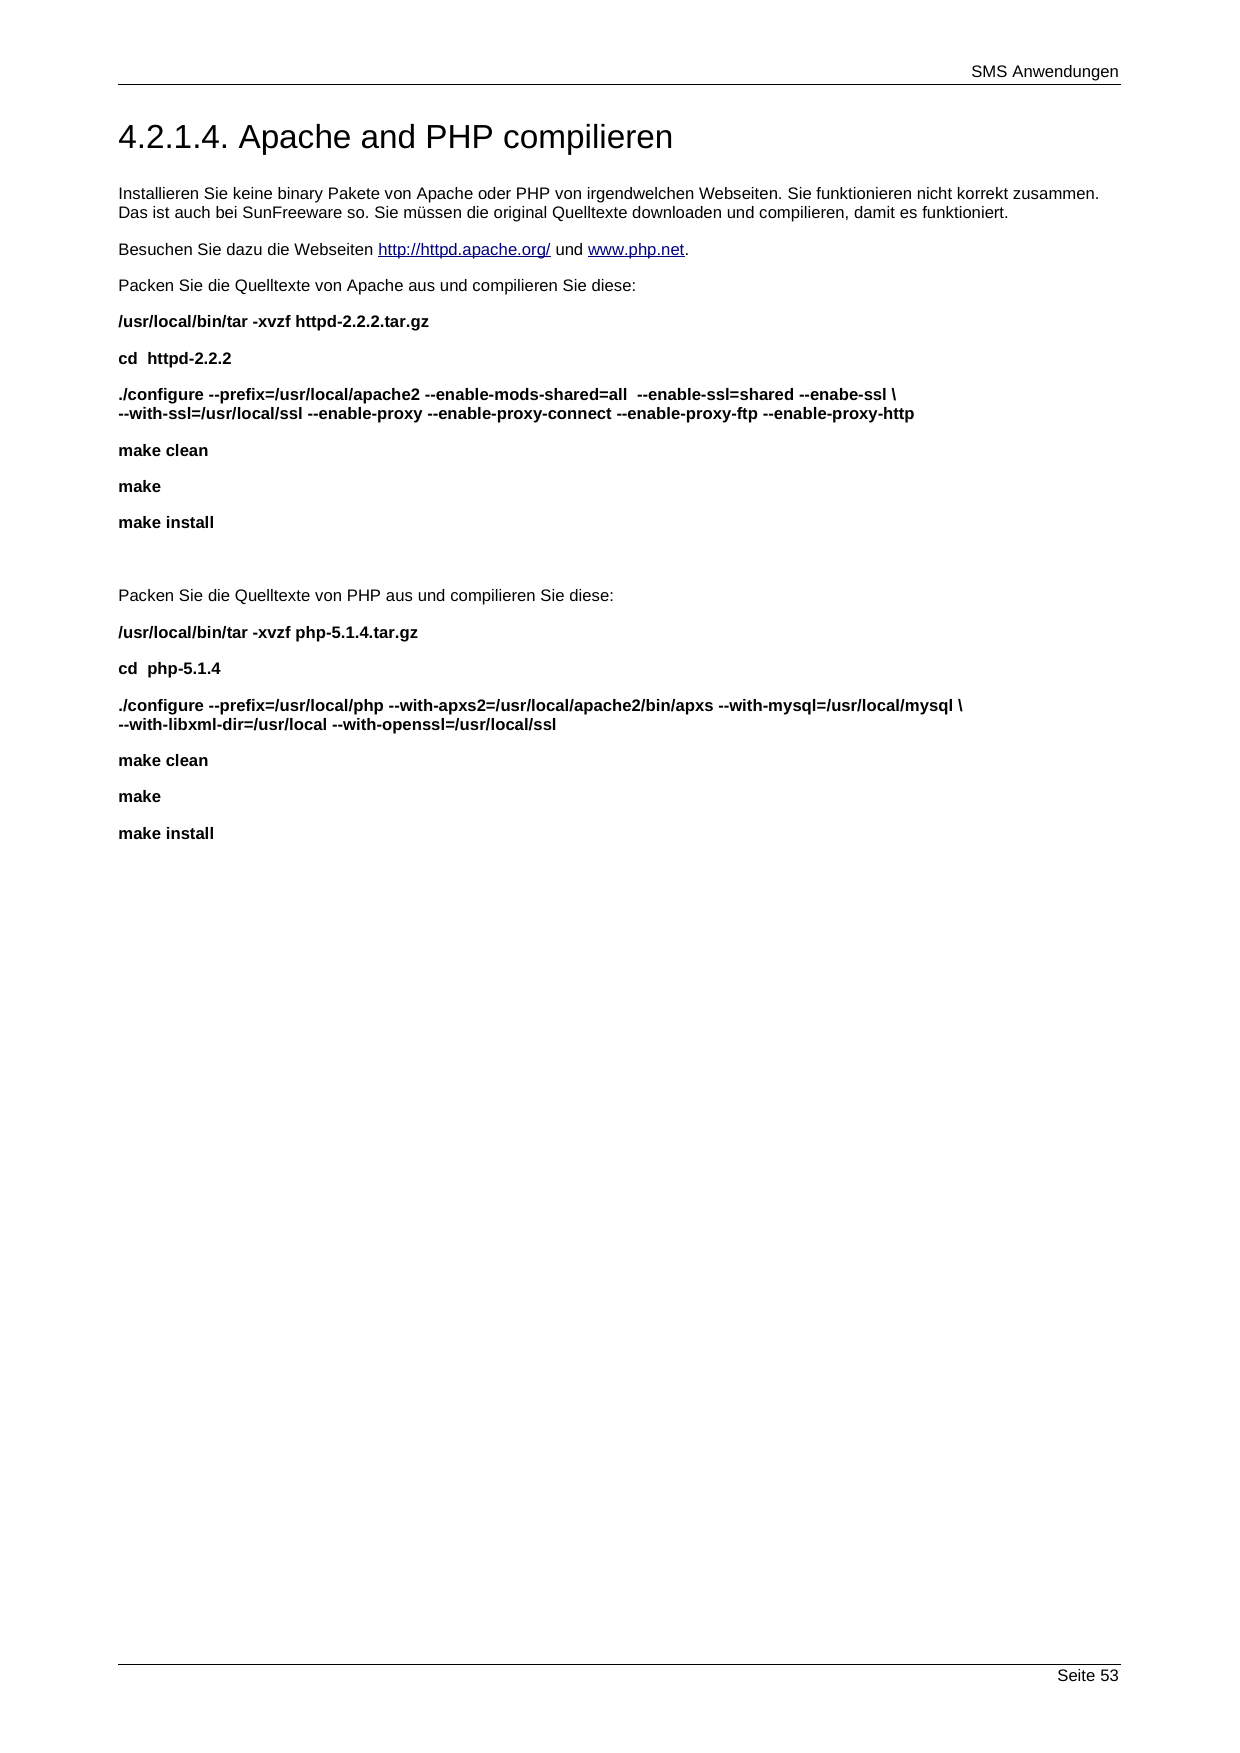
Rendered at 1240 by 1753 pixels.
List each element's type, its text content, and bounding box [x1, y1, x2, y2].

text cd httpd-2.2.2 [118, 349, 1121, 368]
text Besuchen Sie dazu die Webseiten http://httpd.apache.org/ und www.php.net. [118, 240, 1121, 258]
text Installieren Sie keine binary Pakete von Apache oder PHP von irgendwelchen Webseiten. Sie funktionieren nicht korrekt zusammen. Das ist auch bei SunFreeware so. Sie müssen die original Quelltexte downloaden und compilieren, damit es funktioniert. [118, 184, 1121, 222]
text make clean [118, 751, 1121, 770]
text ./configure --prefix=/usr/local/php --with-apxs2=/usr/local/apache2/bin/apxs --with-mysql=/usr/local/mysql \ --with-libxml-dir=/usr/local --with-openssl=/usr/local/ssl [118, 696, 1121, 733]
text ./configure --prefix=/usr/local/apache2 --enable-mods-shared=all --enable-ssl=shared --enabe-ssl \ --with-ssl=/usr/local/ssl --enable-proxy --enable-proxy-connect --enable-proxy-ftp --enable-proxy-http [118, 386, 1121, 423]
text make clean [118, 441, 1121, 459]
text Packen Sie die Quelltexte von PHP aus und compilieren Sie diese: [118, 587, 1121, 605]
text /usr/local/bin/tar -xvzf php-5.1.4.tar.gz [118, 623, 1121, 642]
text make [118, 477, 1121, 496]
text make install [118, 514, 1121, 532]
text cd php-5.1.4 [118, 659, 1121, 678]
text make [118, 788, 1121, 806]
text make install [118, 824, 1121, 843]
text Packen Sie die Quelltexte von Apache aus und compilieren Sie diese: [118, 276, 1121, 295]
subtitle Apache and PHP compilieren [118, 118, 1121, 155]
text /usr/local/bin/tar -xvzf httpd-2.2.2.tar.gz [118, 313, 1121, 331]
